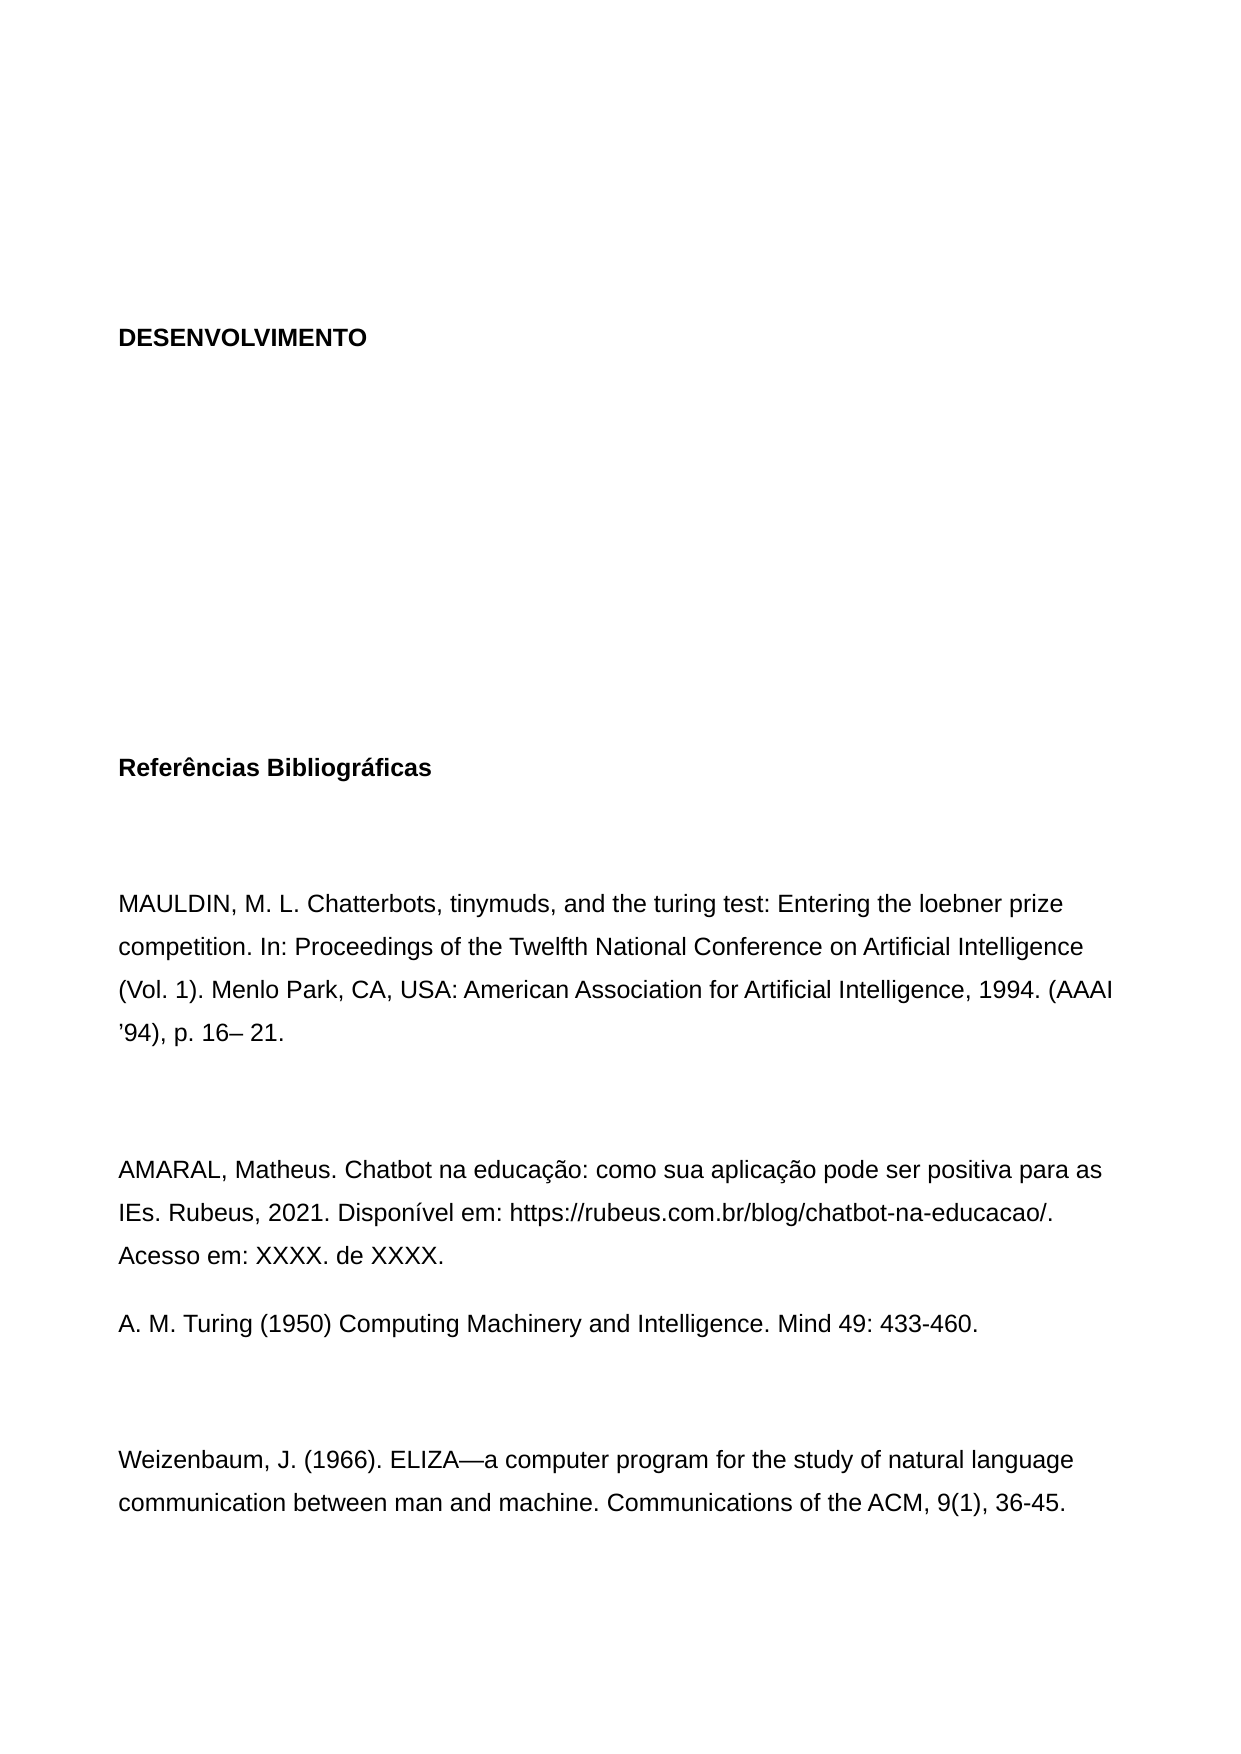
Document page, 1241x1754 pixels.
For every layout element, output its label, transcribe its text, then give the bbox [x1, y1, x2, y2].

text Referências Bibliográficas [118, 753, 1122, 782]
text DESENVOLVIMENTO [118, 322, 1122, 351]
text Weizenbaum, J. (1966). ELIZA—a computer program for the study of natural language communication between man and machine. Communications of the ACM, 9(1), 36-45. [118, 1445, 1122, 1517]
text MAULDIN, M. L. Chatterbots, tinymuds, and the turing test: Entering the loebner prize competition. In: Proceedings of the Twelfth National Conference on Artificial Intelligence (Vol. 1). Menlo Park, CA, USA: American Association for Artificial Intelligence, 1994. (AAAI ’94), p. 16– 21. [118, 889, 1122, 1047]
text A. M. Turing (1950) Computing Machinery and Intelligence. Mind 49: 433-460. [118, 1309, 1122, 1338]
text AMARAL, Matheus. Chatbot na educação: como sua aplicação pode ser positiva para as IEs. Rubeus, 2021. Disponível em: https://rubeus.com.br/blog/chatbot-na-educacao/. Acesso em: XXXX. de XXXX. [118, 1155, 1122, 1270]
